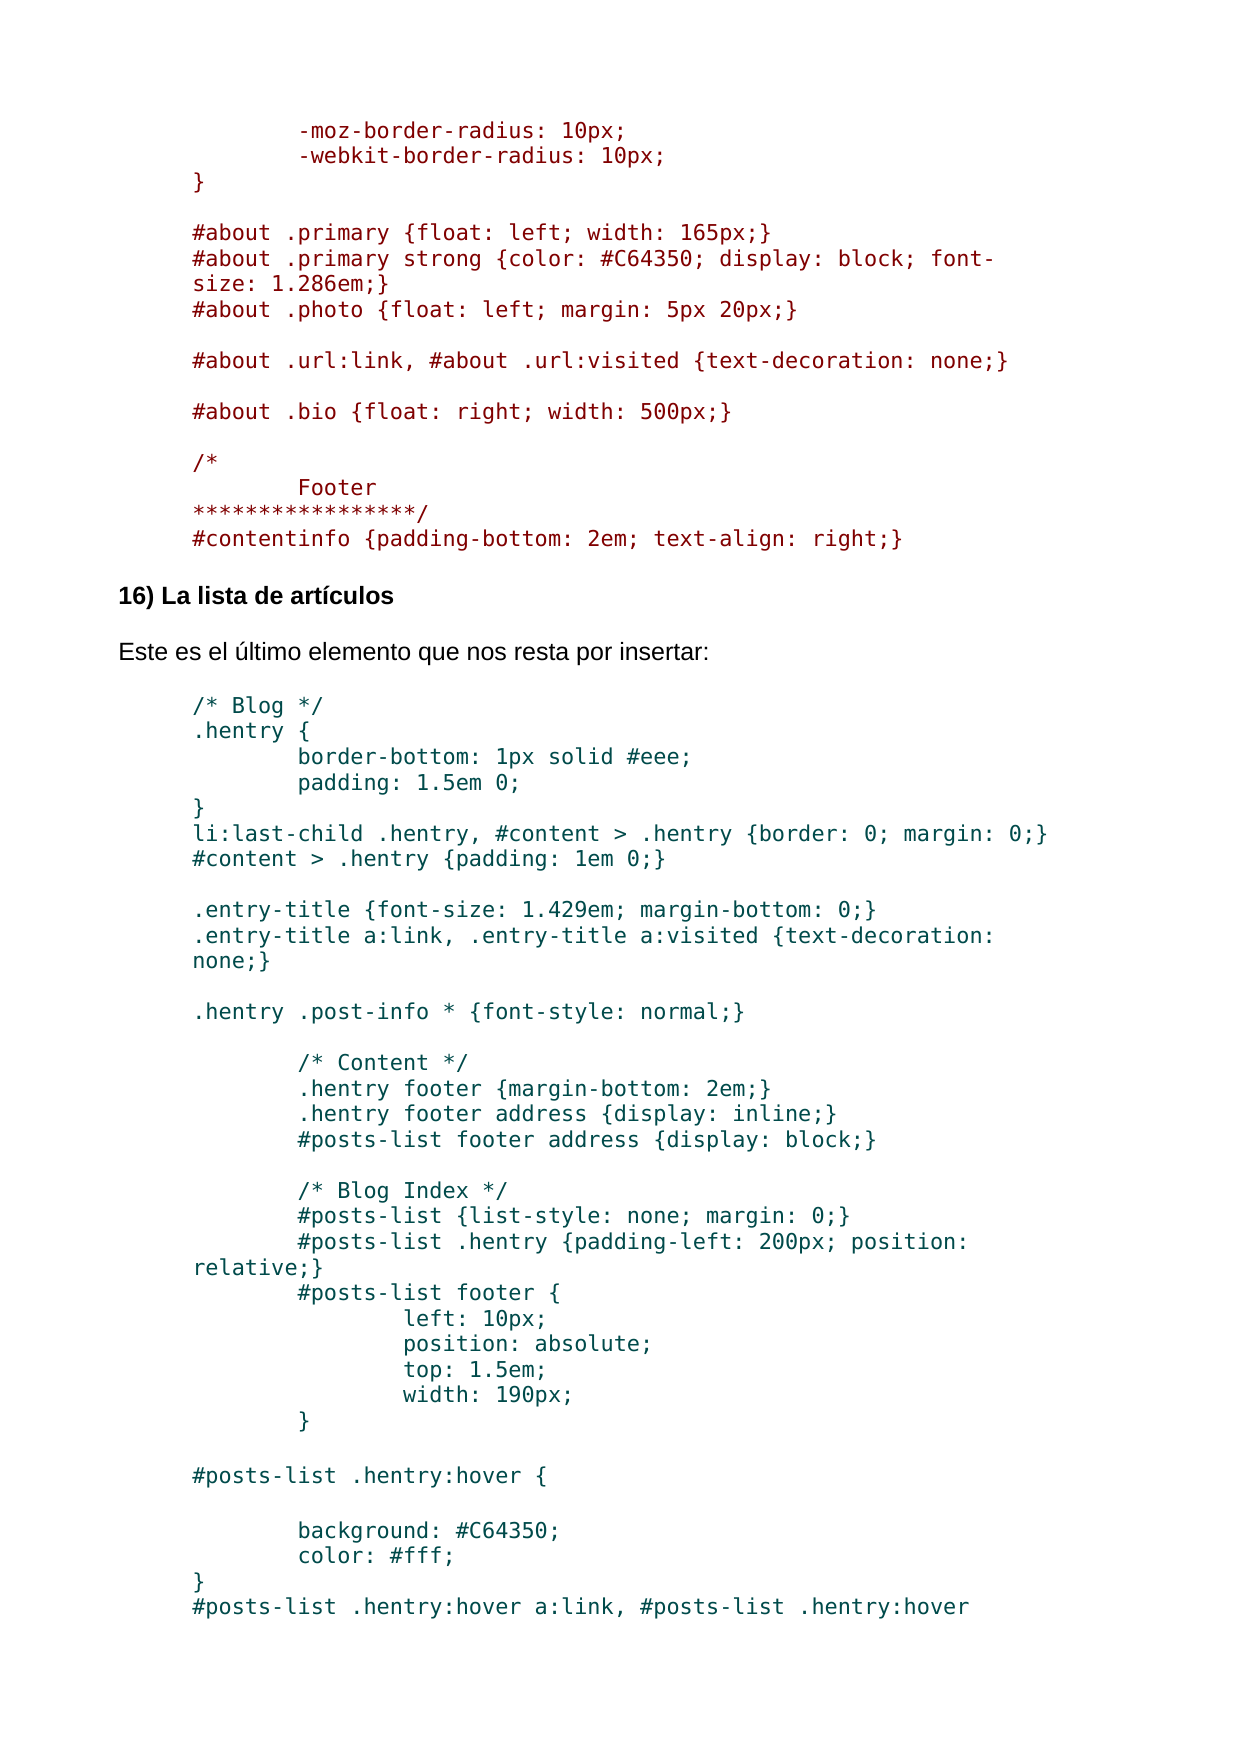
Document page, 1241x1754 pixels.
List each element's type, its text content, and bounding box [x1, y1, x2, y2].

text color: #fff; [192, 1543, 1059, 1569]
text #posts-list .hentry {padding-left: 200px; position: relative;} [192, 1229, 1059, 1280]
text #about .url:link, #about .url:visited {text-decoration: none;} [192, 348, 1059, 373]
text width: 190px; [192, 1382, 1059, 1408]
text #contentinfo {padding-bottom: 2em; text-align: right;} [192, 526, 1059, 552]
text top: 1.5em; [192, 1357, 1059, 1382]
text li:last-child .hentry, #content > .hentry {border: 0; margin: 0;} [192, 821, 1059, 846]
text #about .bio {float: right; width: 500px;} [192, 399, 1059, 424]
text padding: 1.5em 0; [192, 770, 1059, 795]
text .entry-title a:link, .entry-title a:visited {text-decoration: none;} [192, 923, 1059, 974]
text } [192, 169, 1059, 195]
text #posts-list {list-style: none; margin: 0;} [192, 1203, 1059, 1229]
text #about .primary {float: left; width: 165px;} [192, 220, 1059, 246]
text .hentry { [192, 719, 1059, 744]
text #about .primary strong {color: #C64350; display: block; font-size: 1.286em;} [192, 246, 1059, 297]
text .hentry footer {margin-bottom: 2em;} [192, 1076, 1059, 1101]
text -webkit-border-radius: 10px; [192, 144, 1059, 169]
text #content > .hentry {padding: 1em 0;} [192, 846, 1059, 872]
text Este es el último elemento que nos resta por insertar: [118, 637, 1059, 665]
text #about .photo {float: left; margin: 5px 20px;} [192, 297, 1059, 322]
text Footer [192, 475, 1059, 501]
text /* Blog */ [192, 693, 1059, 719]
text *****************/ [192, 501, 1059, 526]
text background: #C64350; [192, 1518, 1059, 1543]
text #posts-list footer { [192, 1280, 1059, 1306]
text } [192, 795, 1059, 821]
text left: 10px; [192, 1306, 1059, 1331]
text position: absolute; [192, 1331, 1059, 1357]
text /* [192, 450, 1059, 475]
text #posts-list .hentry:hover a:link, #posts-list .hentry:hover [192, 1594, 1059, 1620]
text -moz-border-radius: 10px; [192, 118, 1059, 144]
text .hentry .post-info * {font-style: normal;} [192, 999, 1059, 1025]
text /* Content */ [192, 1050, 1059, 1076]
text .hentry footer address {display: inline;} [192, 1101, 1059, 1127]
text #posts-list footer address {display: block;} [192, 1127, 1059, 1152]
text } [192, 1408, 1059, 1433]
text 16) La lista de artículos [118, 581, 1059, 609]
text .entry-title {font-size: 1.429em; margin-bottom: 0;} [192, 897, 1059, 923]
text #posts-list .hentry:hover { [192, 1463, 1059, 1488]
text border-bottom: 1px solid #eee; [192, 744, 1059, 770]
text /* Blog Index */ [192, 1178, 1059, 1203]
text } [192, 1569, 1059, 1594]
